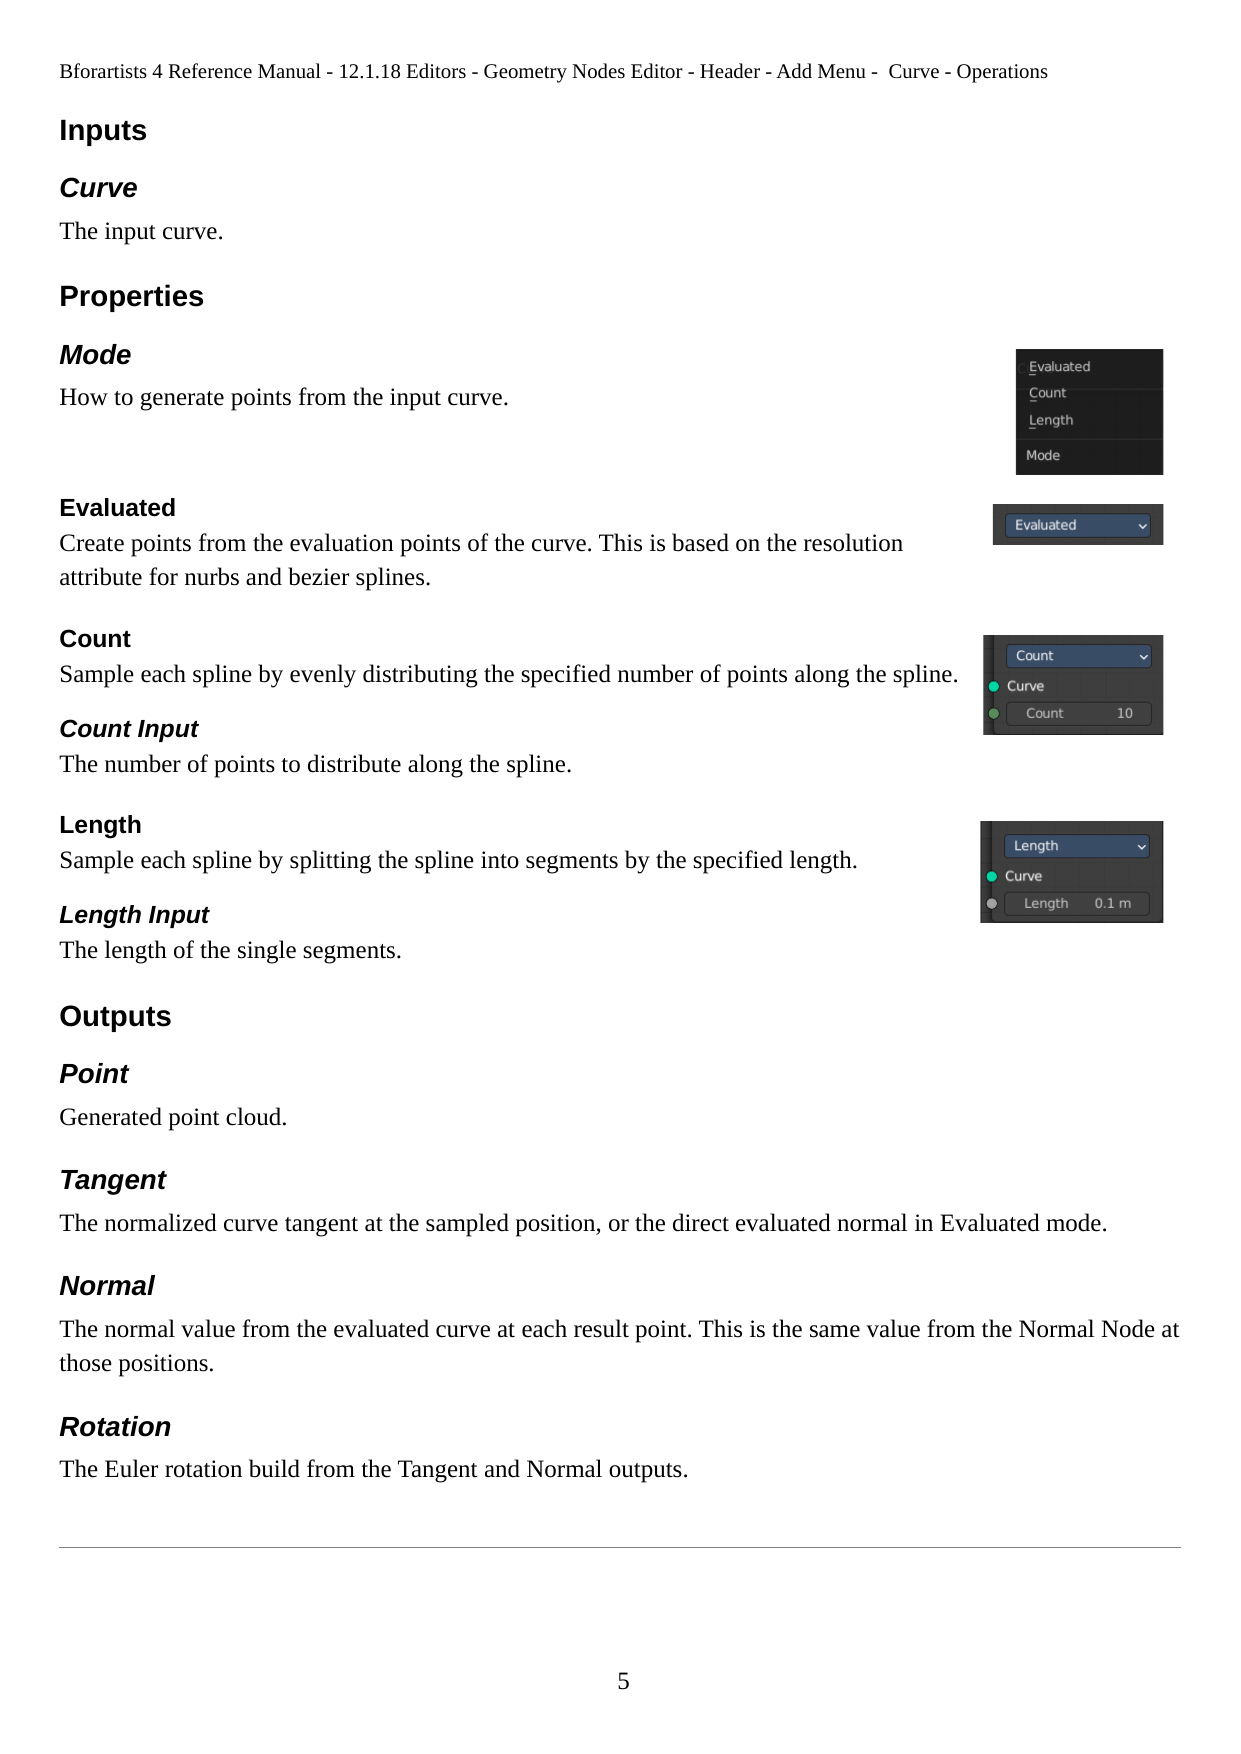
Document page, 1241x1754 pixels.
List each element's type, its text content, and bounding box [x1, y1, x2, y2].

text Sample each spline by evenly distributing the specified number of points along the spline. [59, 659, 983, 687]
subtitle Length Input [59, 901, 1181, 929]
text Generated point cloud. [59, 1102, 1181, 1131]
subtitle Point [59, 1058, 1181, 1089]
text The Euler rotation build from the Tangent and Normal outputs. [59, 1454, 1181, 1483]
picture [980, 821, 1164, 923]
subtitle Inputs [59, 113, 1181, 146]
subtitle Count [59, 624, 1181, 652]
text How to generate points from the input curve. [59, 382, 1015, 411]
text The normalized curve tangent at the sampled position, or the direct evaluated normal in Evaluated mode. [59, 1208, 1181, 1237]
text The number of points to distribute along the spline. [59, 749, 1181, 778]
text Sample each spline by splitting the spline into segments by the specified length. [59, 845, 980, 874]
text Create points from the evaluation points of the curve. This is based on the resolution attribute for nurbs and bezier splines. [59, 528, 1181, 591]
text The normal value from the evaluated curve at each result point. This is the same value from the Normal Node at those positions. [59, 1314, 1181, 1377]
picture [1015, 349, 1164, 475]
subtitle Properties [59, 279, 1181, 313]
text The input curve. [59, 216, 1181, 244]
subtitle Outputs [59, 999, 1181, 1033]
subtitle Count Input [59, 714, 1181, 743]
picture [992, 504, 1164, 545]
subtitle Rotation [59, 1410, 1181, 1442]
picture [983, 635, 1164, 735]
subtitle Curve [59, 171, 1181, 203]
subtitle Normal [59, 1269, 1181, 1301]
subtitle Length [59, 810, 1181, 839]
subtitle Evaluated [59, 493, 1181, 522]
subtitle Tangent [59, 1164, 1181, 1196]
text The length of the single segments. [59, 935, 1181, 964]
subtitle Mode [59, 338, 1181, 370]
